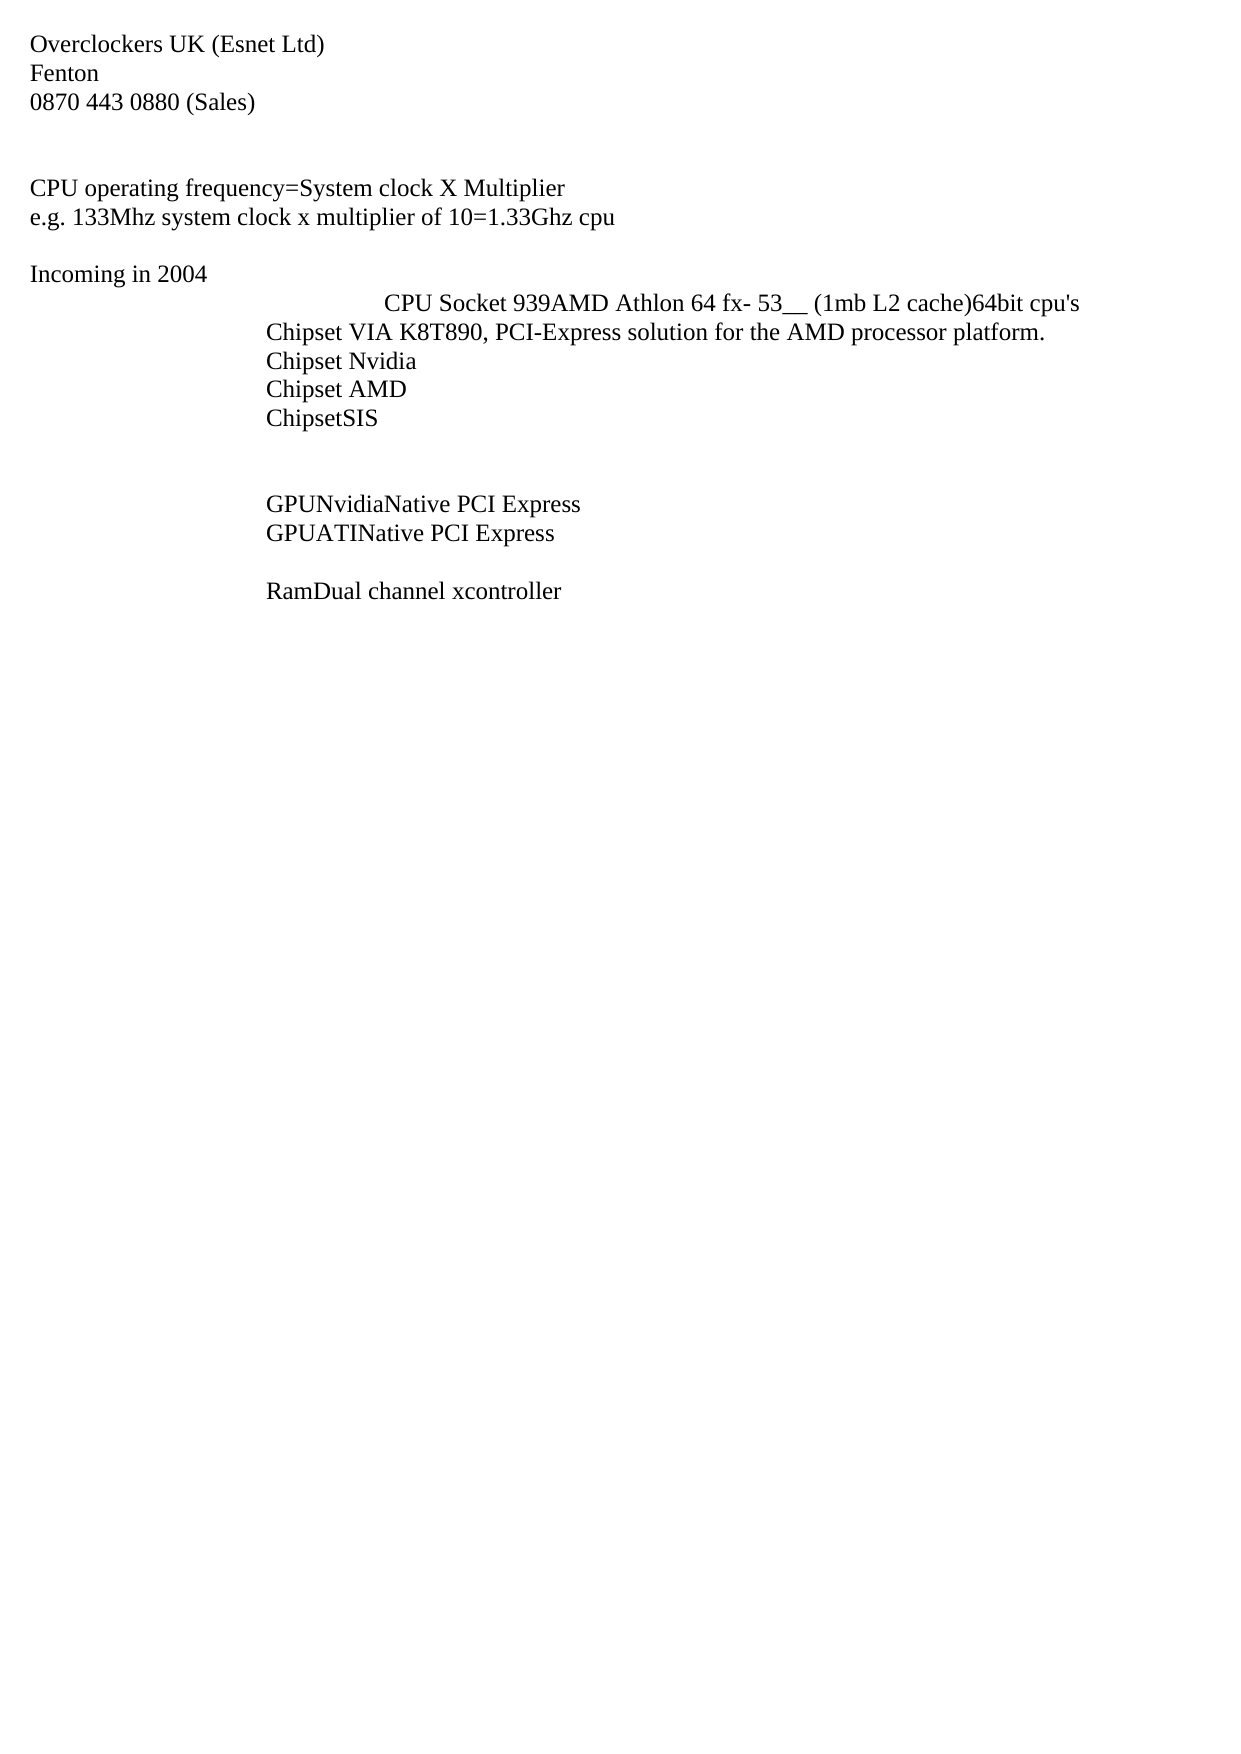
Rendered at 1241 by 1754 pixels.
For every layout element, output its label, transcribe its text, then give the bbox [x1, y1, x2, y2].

text Chipset AMD [29, 374, 1211, 403]
text CPU Socket 939AMD Athlon 64 fx- 53__ (1mb L2 cache)64bit cpu's [29, 288, 1211, 317]
text Chipset VIA K8T890, PCI-Express solution for the AMD processor platform. [29, 317, 1211, 346]
text ChipsetSIS [29, 403, 1211, 432]
text RamDual channel xcontroller [29, 576, 1211, 604]
text GPUNvidiaNative PCI Express [29, 489, 1211, 518]
text Incoming in 2004 [29, 259, 1211, 288]
text GPUATINative PCI Express [29, 518, 1211, 547]
text Fenton [29, 58, 1211, 87]
text 0870 443 0880 (Sales) [29, 87, 1211, 116]
text Chipset Nvidia [29, 346, 1211, 374]
text CPU operating frequency=System clock X Multiplier [29, 173, 1211, 202]
text Overclockers UK (Esnet Ltd) [29, 29, 1211, 58]
text e.g. 133Mhz system clock x multiplier of 10=1.33Ghz cpu [29, 202, 1211, 231]
